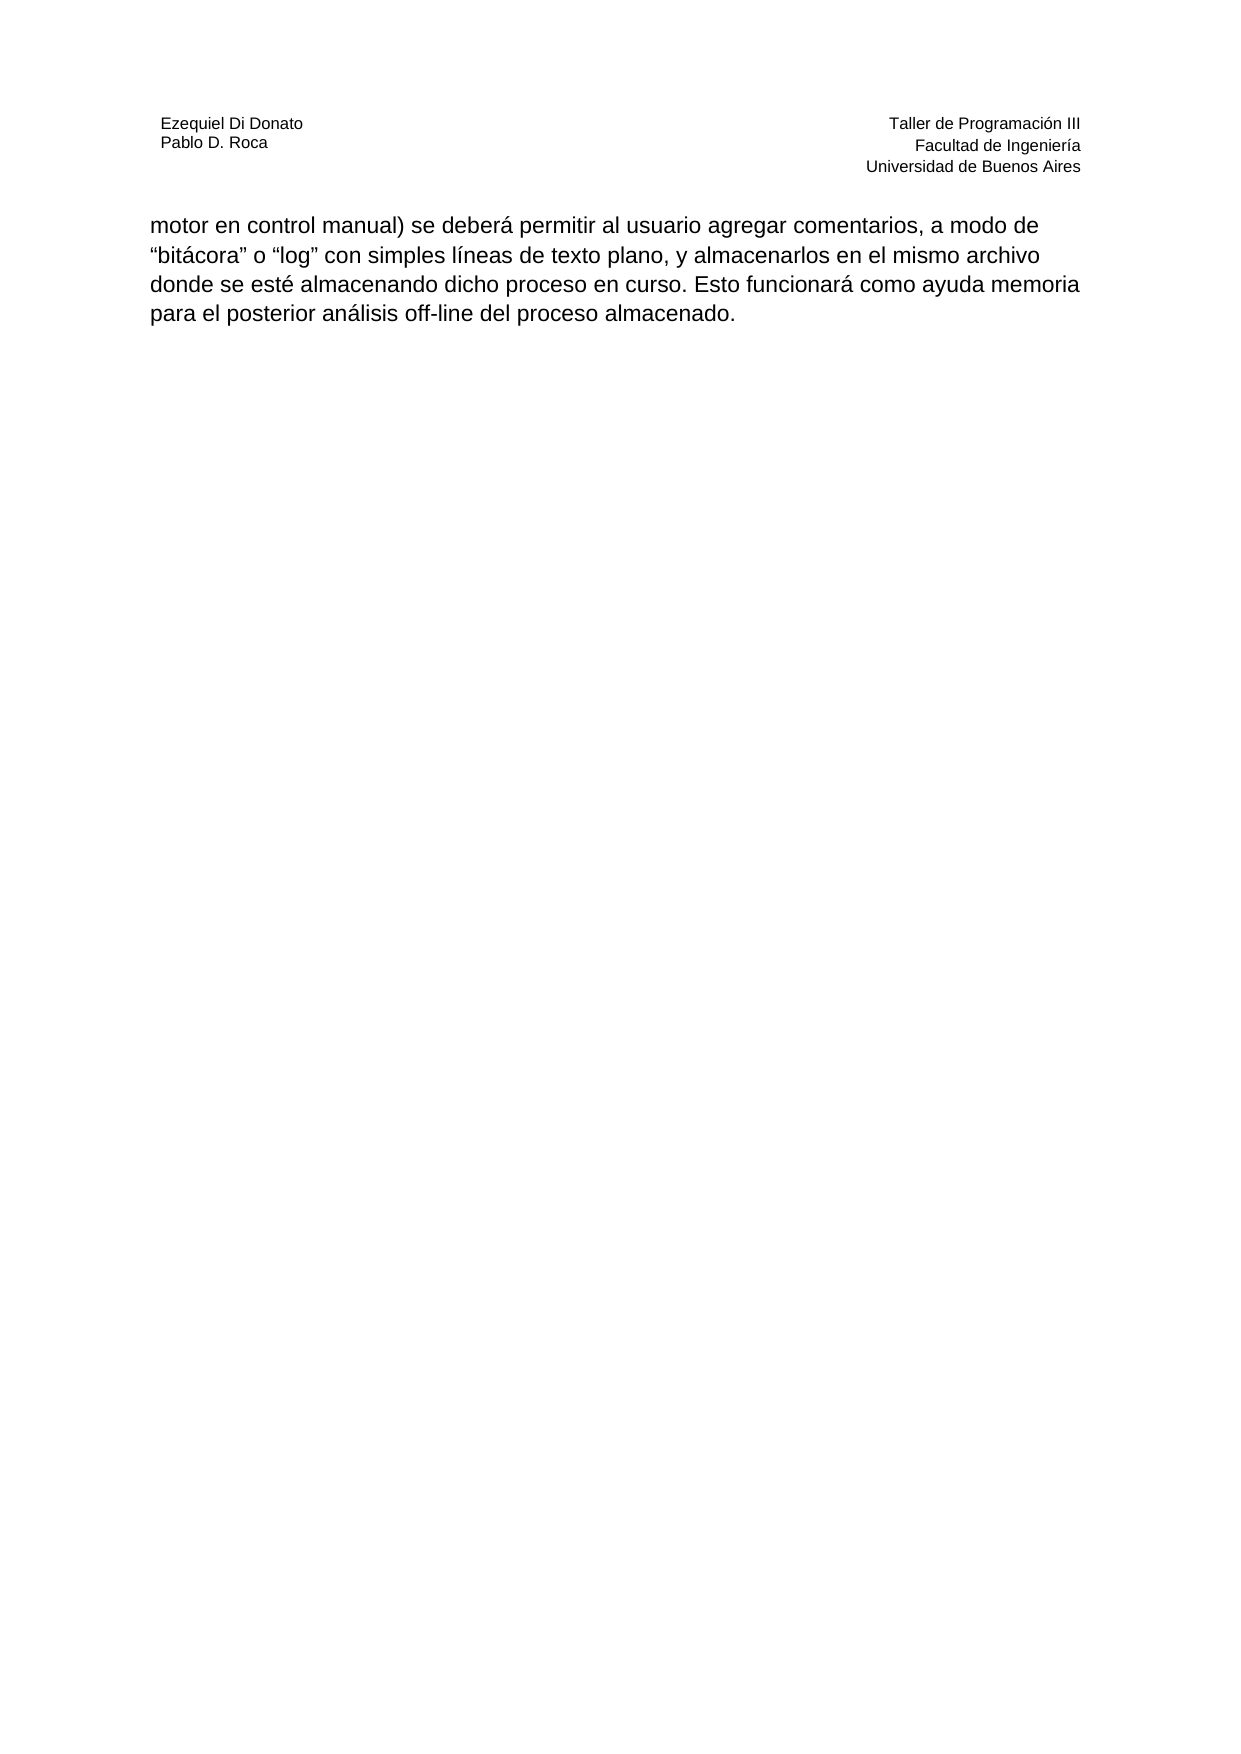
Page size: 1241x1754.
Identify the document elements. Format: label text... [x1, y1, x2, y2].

text motor en control manual) se deberá permitir al usuario agregar comentarios, a modo de “bitácora” o “log” con simples líneas de texto plano, y almacenarlos en el mismo archivo donde se esté almacenando dicho proceso en curso. Esto funcionará como ayuda memoria para el posterior análisis off-line del proceso almacenado. [150, 213, 1090, 327]
